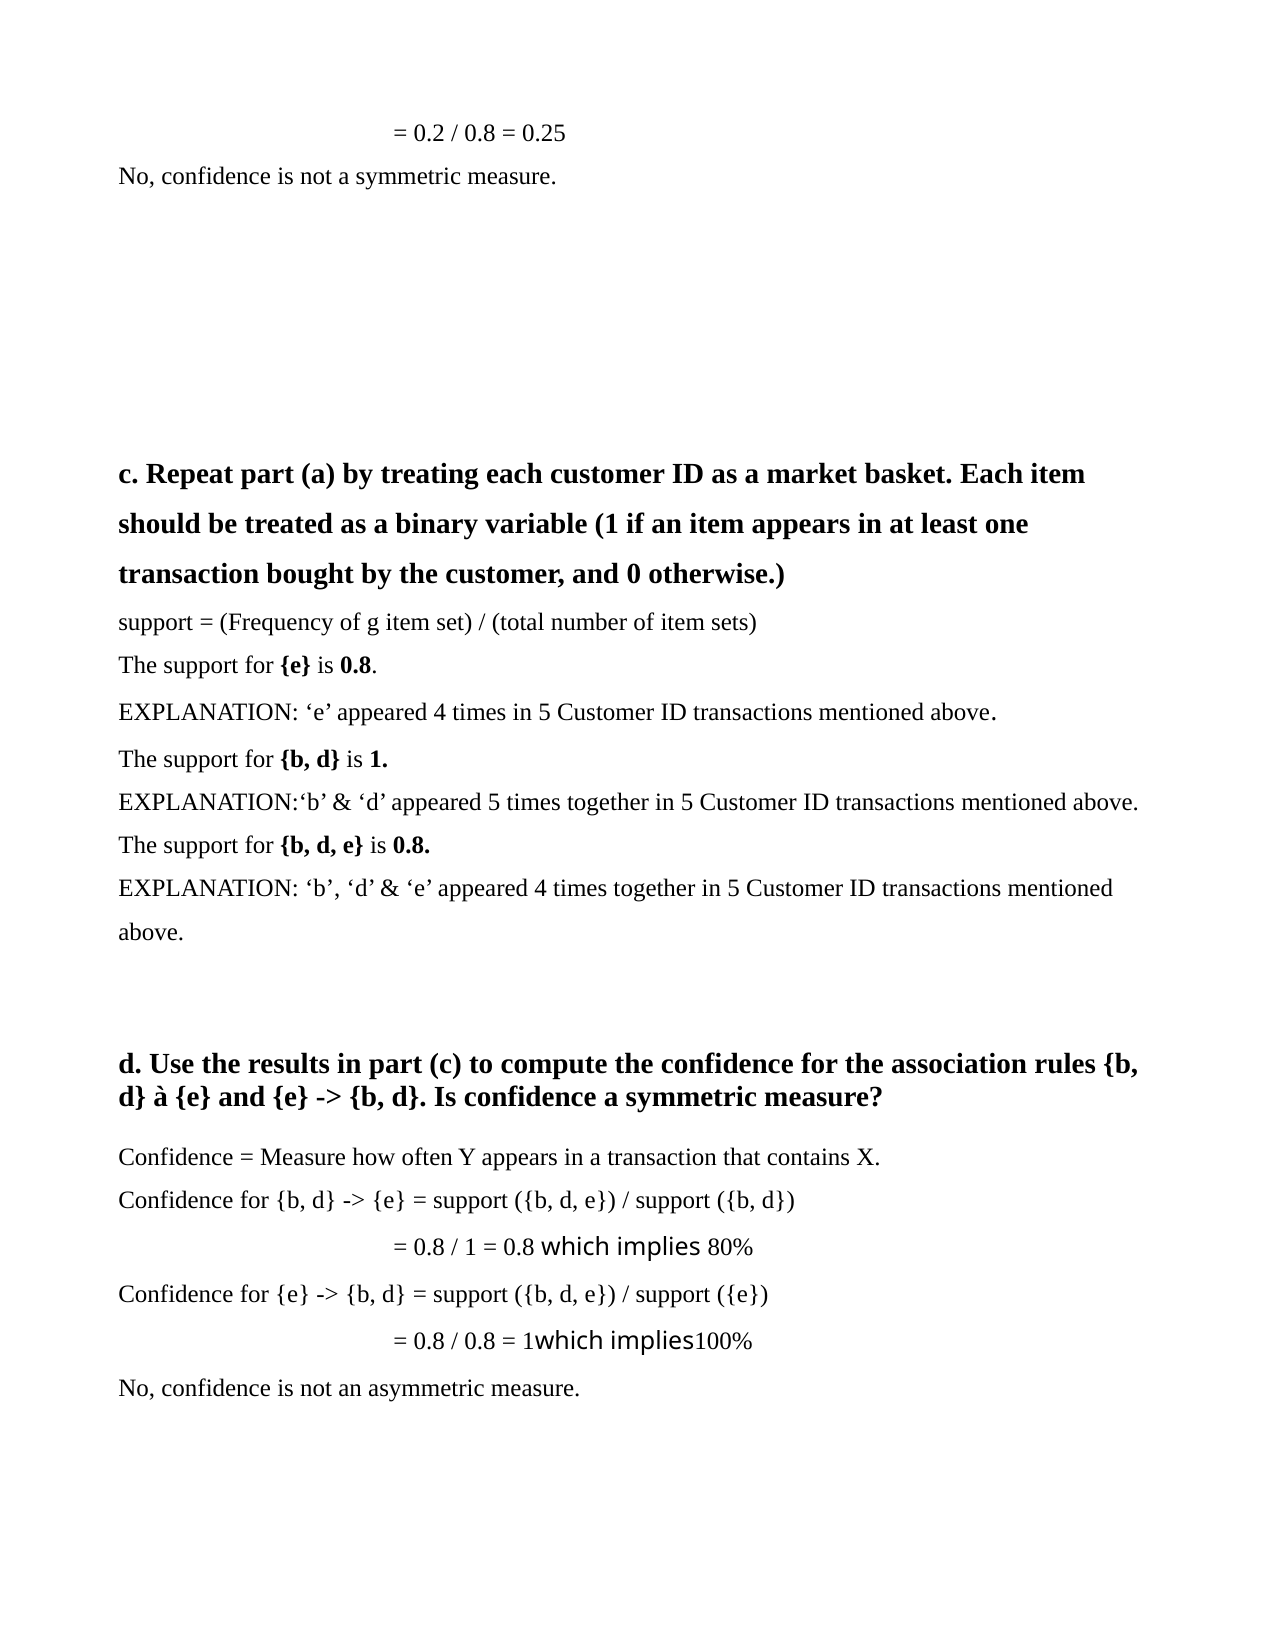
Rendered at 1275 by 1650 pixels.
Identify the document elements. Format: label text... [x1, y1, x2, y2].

text The support for {b, d, e} is 0.8. [118, 830, 1157, 859]
text The support for {b, d} is 1. [118, 744, 1157, 773]
text = 0.2 / 0.8 = 0.25 [268, 118, 1157, 147]
text Confidence for {e} -> {b, d} = support ({b, d, e}) / support ({e}) [118, 1279, 1157, 1308]
text d. Use the results in part (c) to compute the confidence for the association rules {b, d} à {e} and {e} -> {b, d}. Is confidence a symmetric measure? [118, 1046, 1157, 1113]
text No, confidence is not a symmetric measure. [118, 161, 1157, 190]
text = 0.8 / 1 = 0.8 which implies 80% [268, 1228, 1157, 1262]
text support = (Frequency of g item set) / (total number of item sets) [118, 607, 1157, 636]
text c. Repeat part (a) by treating each customer ID as a market basket. Each item should be treated as a binary variable (1 if an item appears in at least one transaction bought by the customer, and 0 otherwise.) [118, 456, 1157, 590]
text Confidence for {b, d} -> {e} = support ({b, d, e}) / support ({b, d}) [118, 1185, 1157, 1214]
text EXPLANATION: ‘e’ appeared 4 times in 5 Customer ID transactions mentioned above. [118, 693, 1157, 727]
text The support for {e} is 0.8. [118, 650, 1157, 679]
text = 0.8 / 0.8 = 1which implies100% [343, 1322, 1157, 1356]
text EXPLANATION: ‘b’, ‘d’ & ‘e’ appeared 4 times together in 5 Customer ID transactions mentioned above. [118, 873, 1157, 945]
text No, confidence is not an asymmetric measure. [118, 1373, 1157, 1402]
text Confidence = Measure how often Y appears in a transaction that contains X. [118, 1142, 1157, 1171]
text EXPLANATION:‘b’ & ‘d’ appeared 5 times together in 5 Customer ID transactions mentioned above. [118, 787, 1157, 816]
